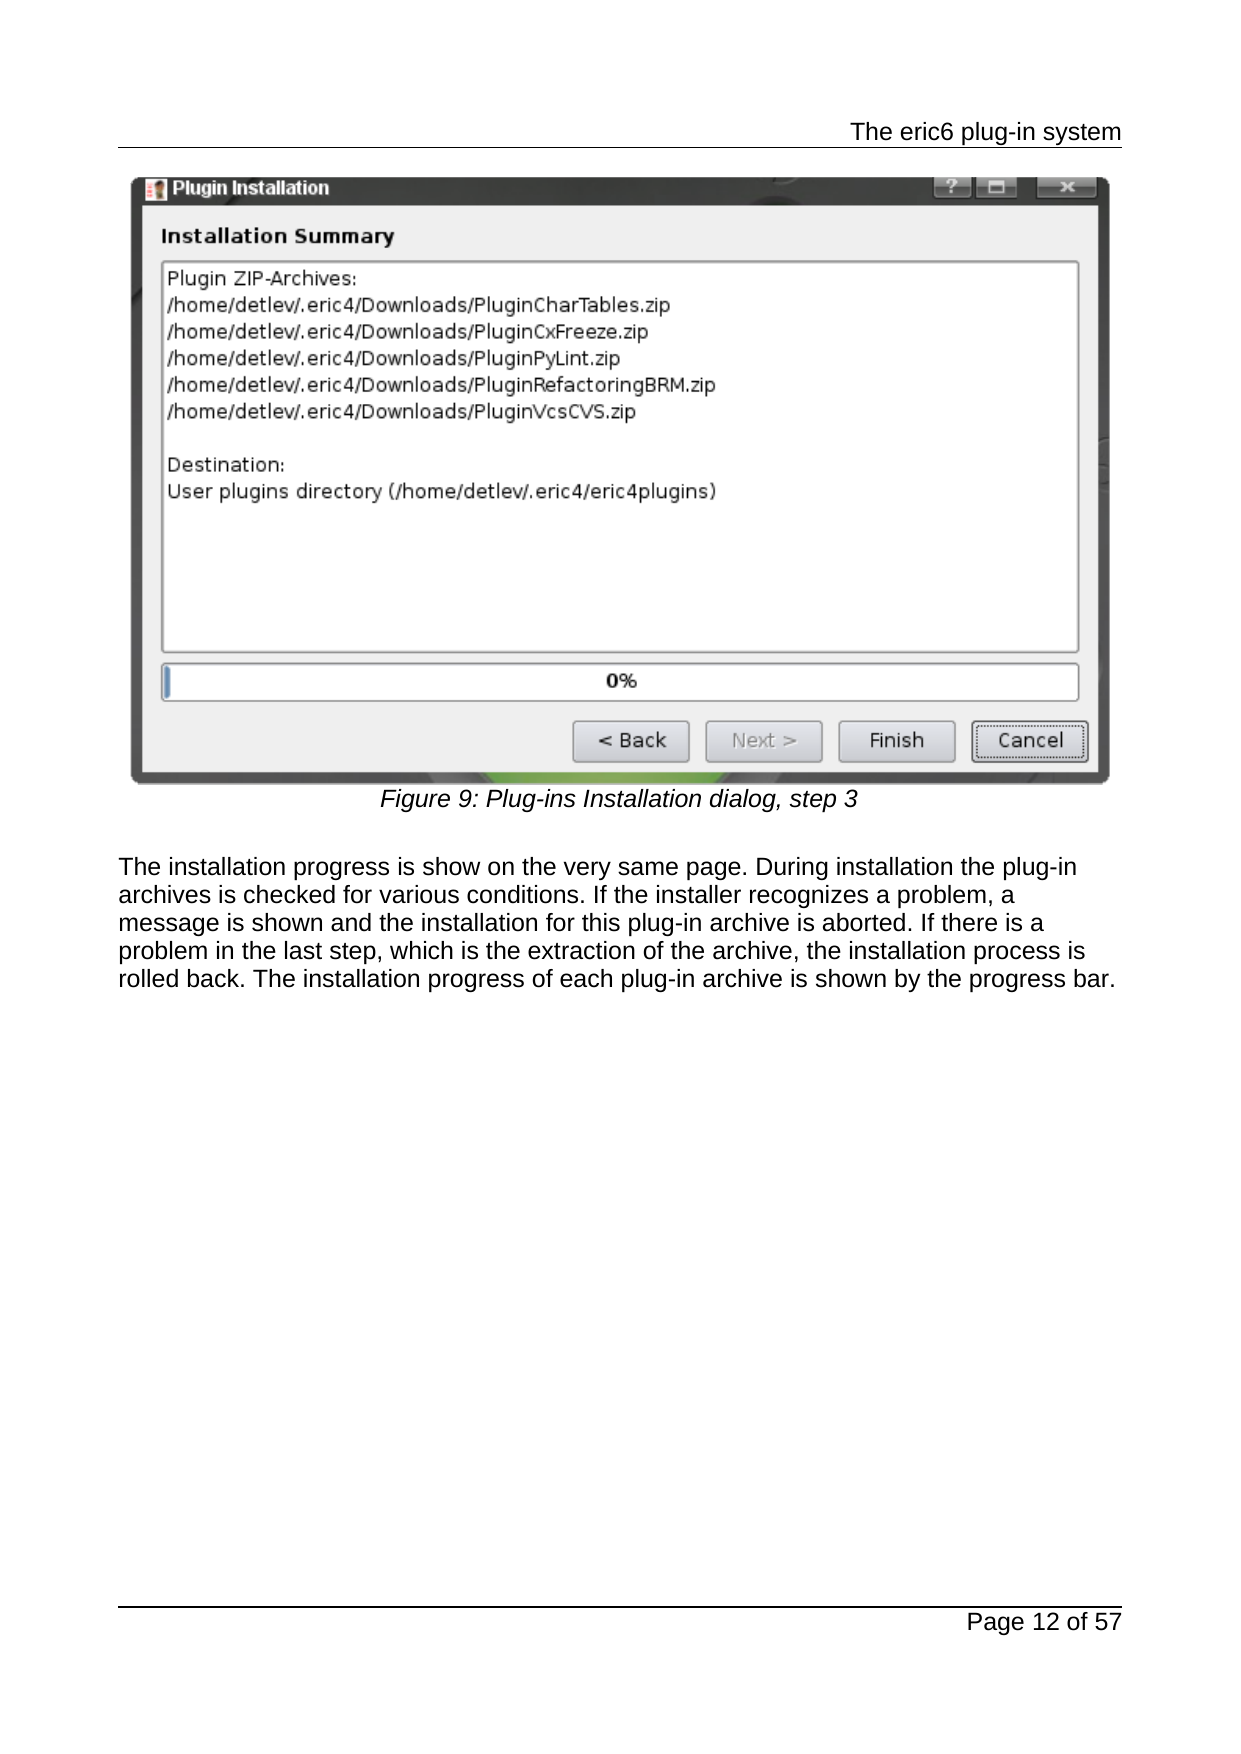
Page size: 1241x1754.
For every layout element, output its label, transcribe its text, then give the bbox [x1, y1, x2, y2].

picture [130, 177, 1110, 785]
text Figure 9: Plug-ins Installation dialog, step 3 [130, 785, 1110, 813]
text The installation progress is show on the very same page. During installation the plug-in archives is checked for various conditions. If the installer recognizes a problem, a message is shown and the installation for this plug-in archive is aborted. If there is a problem in the last step, which is the extraction of the archive, the installation process is rolled back. The installation progress of each plug-in archive is shown by the progress bar. [118, 853, 1122, 993]
